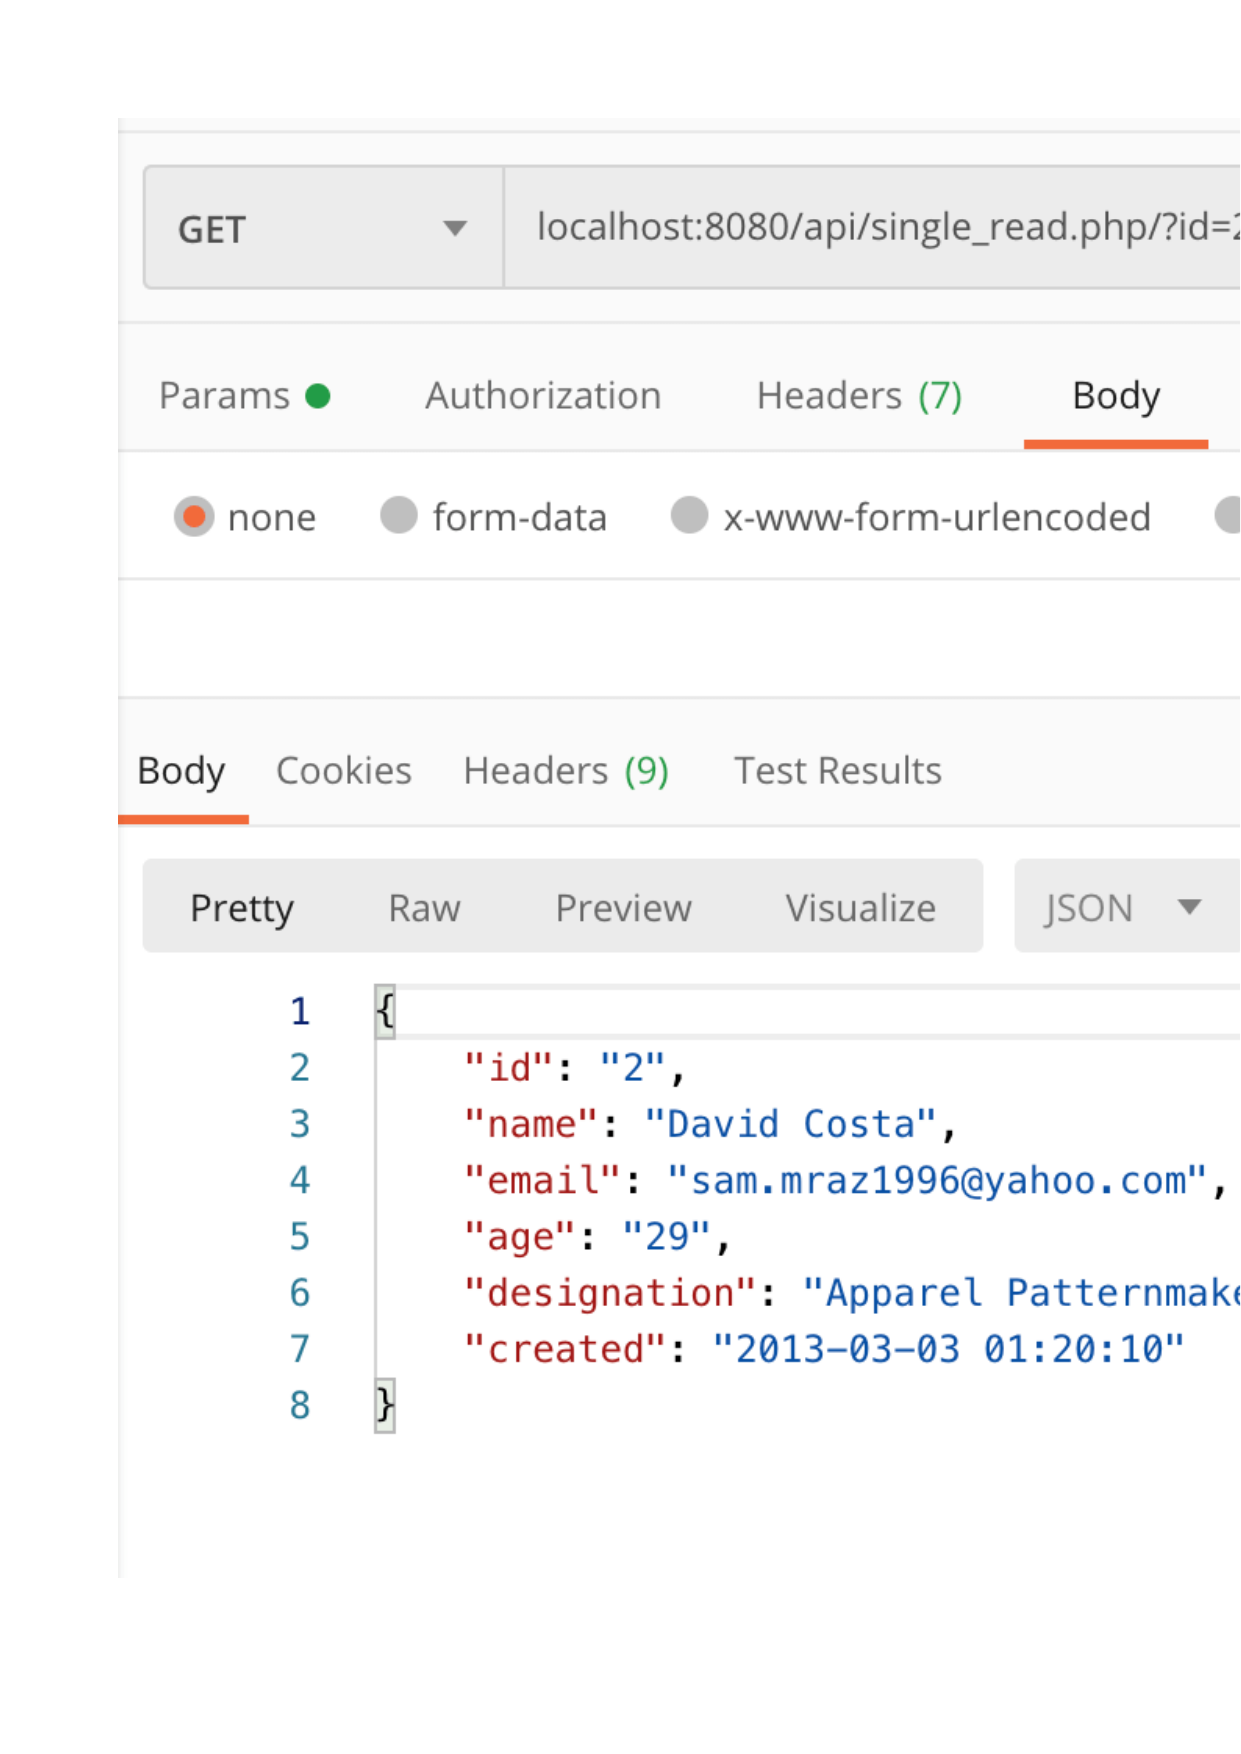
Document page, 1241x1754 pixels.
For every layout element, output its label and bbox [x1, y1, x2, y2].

picture [118, 118, 1241, 1578]
